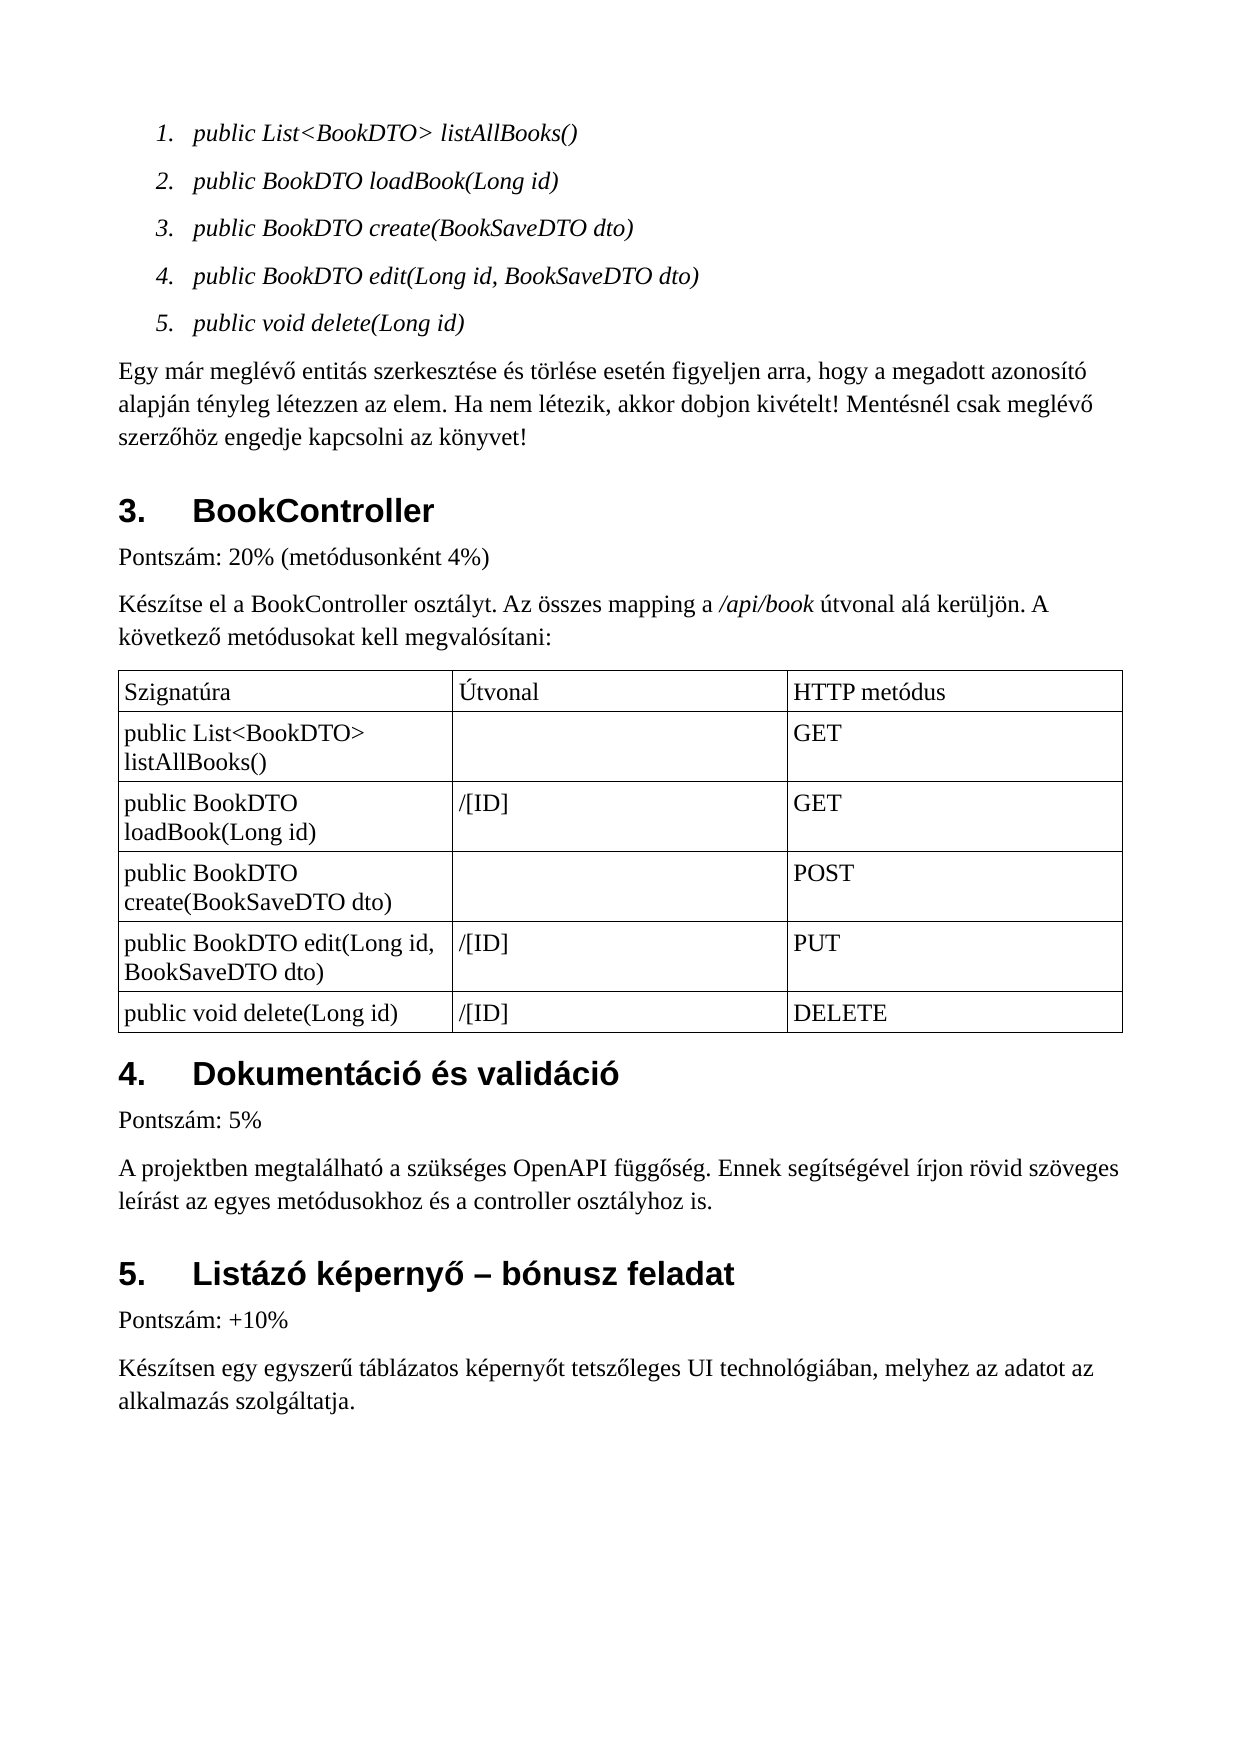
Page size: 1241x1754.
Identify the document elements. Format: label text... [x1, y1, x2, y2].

table_cell POST [788, 852, 1122, 921]
table_cell PUT [788, 922, 1122, 991]
text Egy már meglévő entitás szerkesztése és törlése esetén figyeljen arra, hogy a megadott azonosító alapján tényleg létezzen az elem. Ha nem létezik, akkor dobjon kivételt! Mentésnél csak meglévő szerzőhöz engedje kapcsolni az könyvet! [118, 356, 1122, 451]
text Készítsen egy egyszerű táblázatos képernyőt tetszőleges UI technológiában, melyhez az adatot az alkalmazás szolgáltatja. [118, 1353, 1122, 1414]
table_cell public List<BookDTO> listAllBooks() [119, 712, 452, 781]
text A projektben megtalálható a szükséges OpenAPI függőség. Ennek segítségével írjon rövid szöveges leírást az egyes metódusokhoz és a controller osztályhoz is. [118, 1153, 1122, 1214]
table_cell public BookDTO create(BookSaveDTO dto) [119, 852, 452, 921]
text Pontszám: 20% (metódusonként 4%) [118, 542, 1122, 570]
list public BookDTO edit(Long id, BookSaveDTO dto) [156, 261, 1122, 290]
text Készítse el a BookController osztályt. Az összes mapping a /api/book útvonal alá kerüljön. A következő metódusokat kell megvalósítani: [118, 589, 1122, 651]
table_cell [453, 712, 787, 781]
table_cell public void delete(Long id) [119, 992, 452, 1032]
subtitle BookController [118, 491, 1122, 529]
text Pontszám: +10% [118, 1305, 1122, 1334]
subtitle Dokumentáció és validáció [118, 1054, 1122, 1093]
table_cell public BookDTO edit(Long id, BookSaveDTO dto) [119, 922, 452, 991]
list public List<BookDTO> listAllBooks() [156, 118, 1122, 147]
subtitle Listázó képernyő – bónusz feladat [118, 1254, 1122, 1293]
list public BookDTO loadBook(Long id) [156, 166, 1122, 194]
table_cell GET [788, 712, 1122, 781]
list public BookDTO create(BookSaveDTO dto) [156, 213, 1122, 242]
table_header Szignatúra [119, 671, 452, 711]
table_cell /[ID] [453, 992, 787, 1032]
table_cell GET [788, 782, 1122, 851]
list public void delete(Long id) [156, 308, 1122, 337]
table_header HTTP metódus [788, 671, 1122, 711]
table_cell [453, 852, 787, 921]
table_header Útvonal [453, 671, 787, 711]
table_cell public BookDTO loadBook(Long id) [119, 782, 452, 851]
table_cell DELETE [788, 992, 1122, 1032]
table_cell /[ID] [453, 922, 787, 991]
table_cell /[ID] [453, 782, 787, 851]
text Pontszám: 5% [118, 1105, 1122, 1134]
